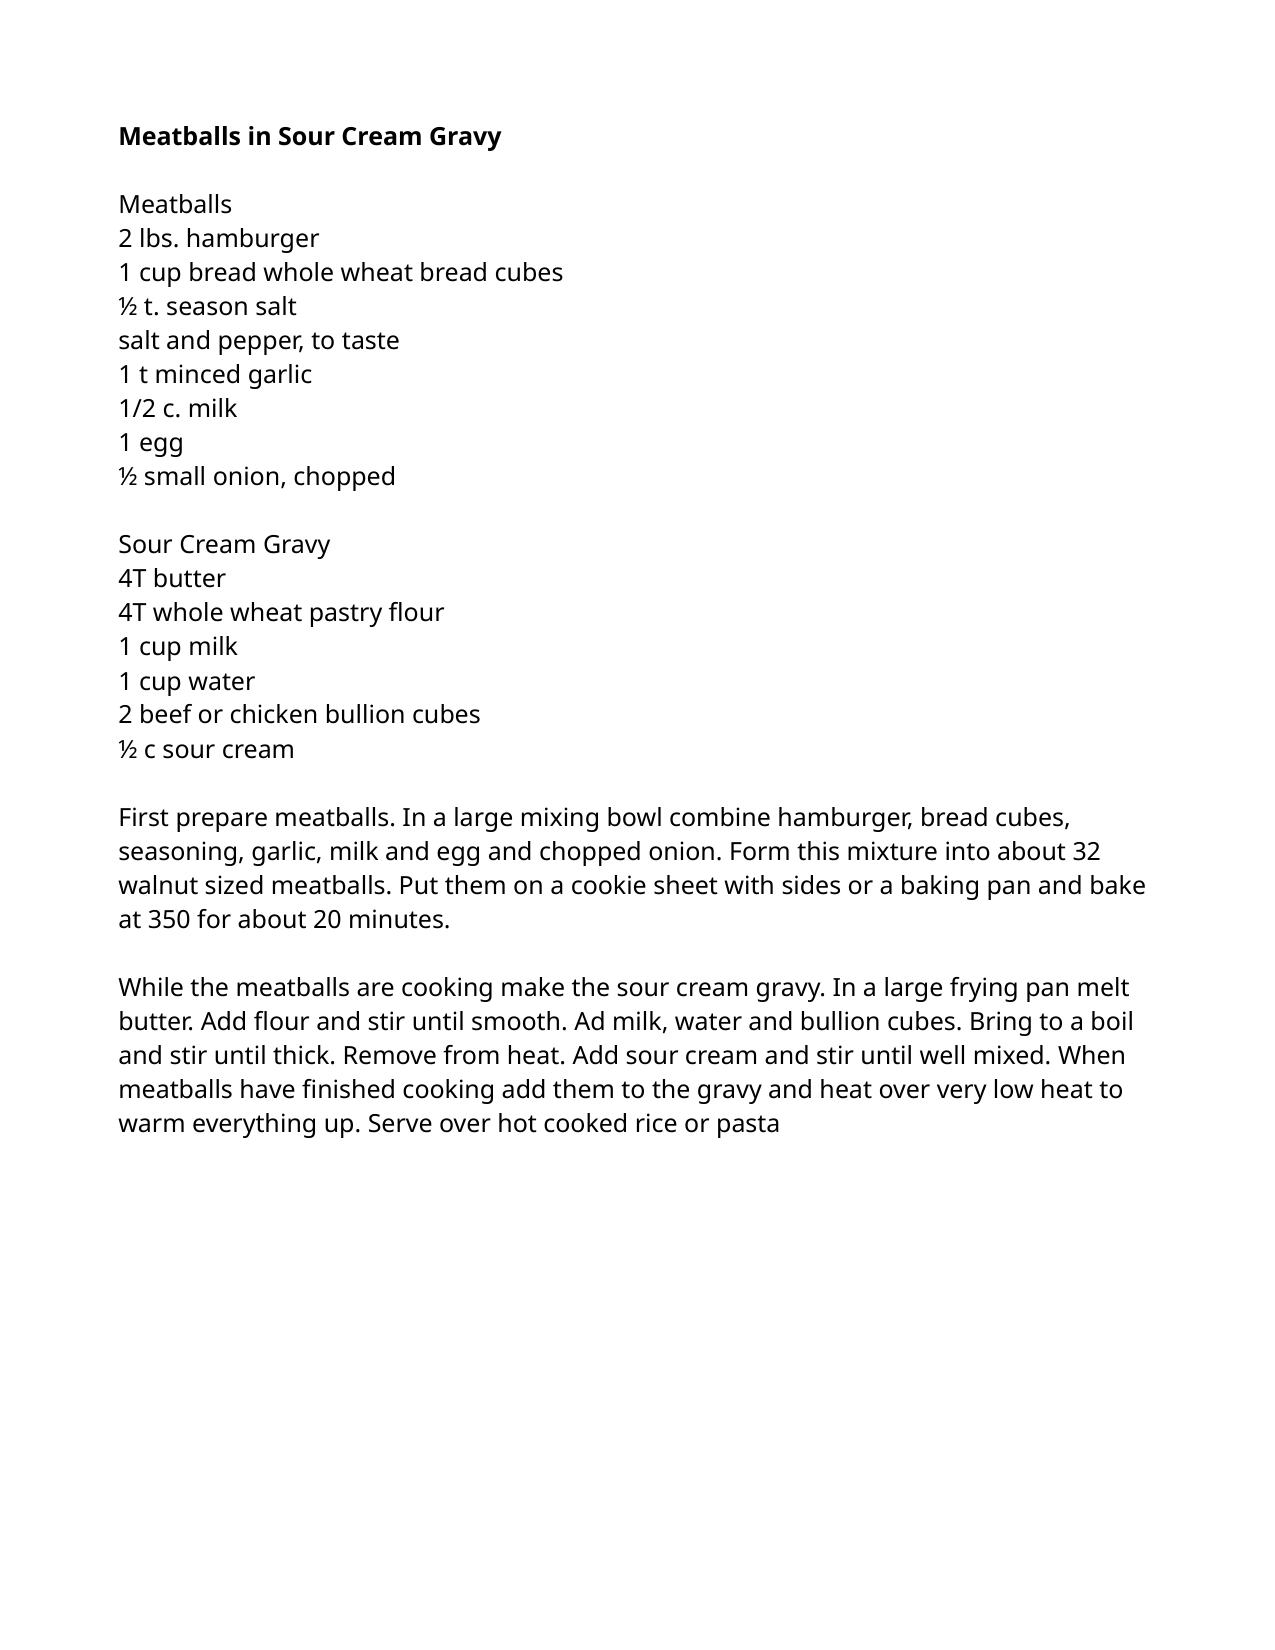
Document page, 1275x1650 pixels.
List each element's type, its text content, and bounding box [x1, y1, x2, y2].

text While the meatballs are cooking make the sour cream gravy. In a large frying pan melt butter. Add flour and stir until smooth. Ad milk, water and bullion cubes. Bring to a boil and stir until thick. Remove from heat. Add sour cream and stir until well mixed. When meatballs have finished cooking add them to the gravy and heat over very low heat to warm everything up. Serve over hot cooked rice or pasta [118, 970, 1157, 1140]
text 1 cup water [118, 663, 1157, 697]
text 4T whole wheat pastry flour [118, 595, 1157, 629]
text salt and pepper, to taste [118, 322, 1157, 357]
text 2 lbs. hamburger [118, 220, 1157, 254]
text Meatballs in Sour Cream Gravy [118, 118, 1157, 152]
text 1/2 c. milk [118, 391, 1157, 425]
text First prepare meatballs. In a large mixing bowl combine hamburger, bread cubes, seasoning, garlic, milk and egg and chopped onion. Form this mixture into about 32 walnut sized meatballs. Put them on a cookie sheet with sides or a baking pan and bake at 350 for about 20 minutes. [118, 799, 1157, 936]
text Meatballs [118, 186, 1157, 220]
text ½ small onion, chopped [118, 459, 1157, 493]
text 1 egg [118, 425, 1157, 459]
text 2 beef or chicken bullion cubes [118, 697, 1157, 731]
text 4T butter [118, 561, 1157, 595]
text 1 t minced garlic [118, 357, 1157, 391]
text 1 cup milk [118, 629, 1157, 663]
text Sour Cream Gravy [118, 527, 1157, 561]
text ½ t. season salt [118, 288, 1157, 322]
text ½ c sour cream [118, 731, 1157, 765]
text 1 cup bread whole wheat bread cubes [118, 254, 1157, 288]
